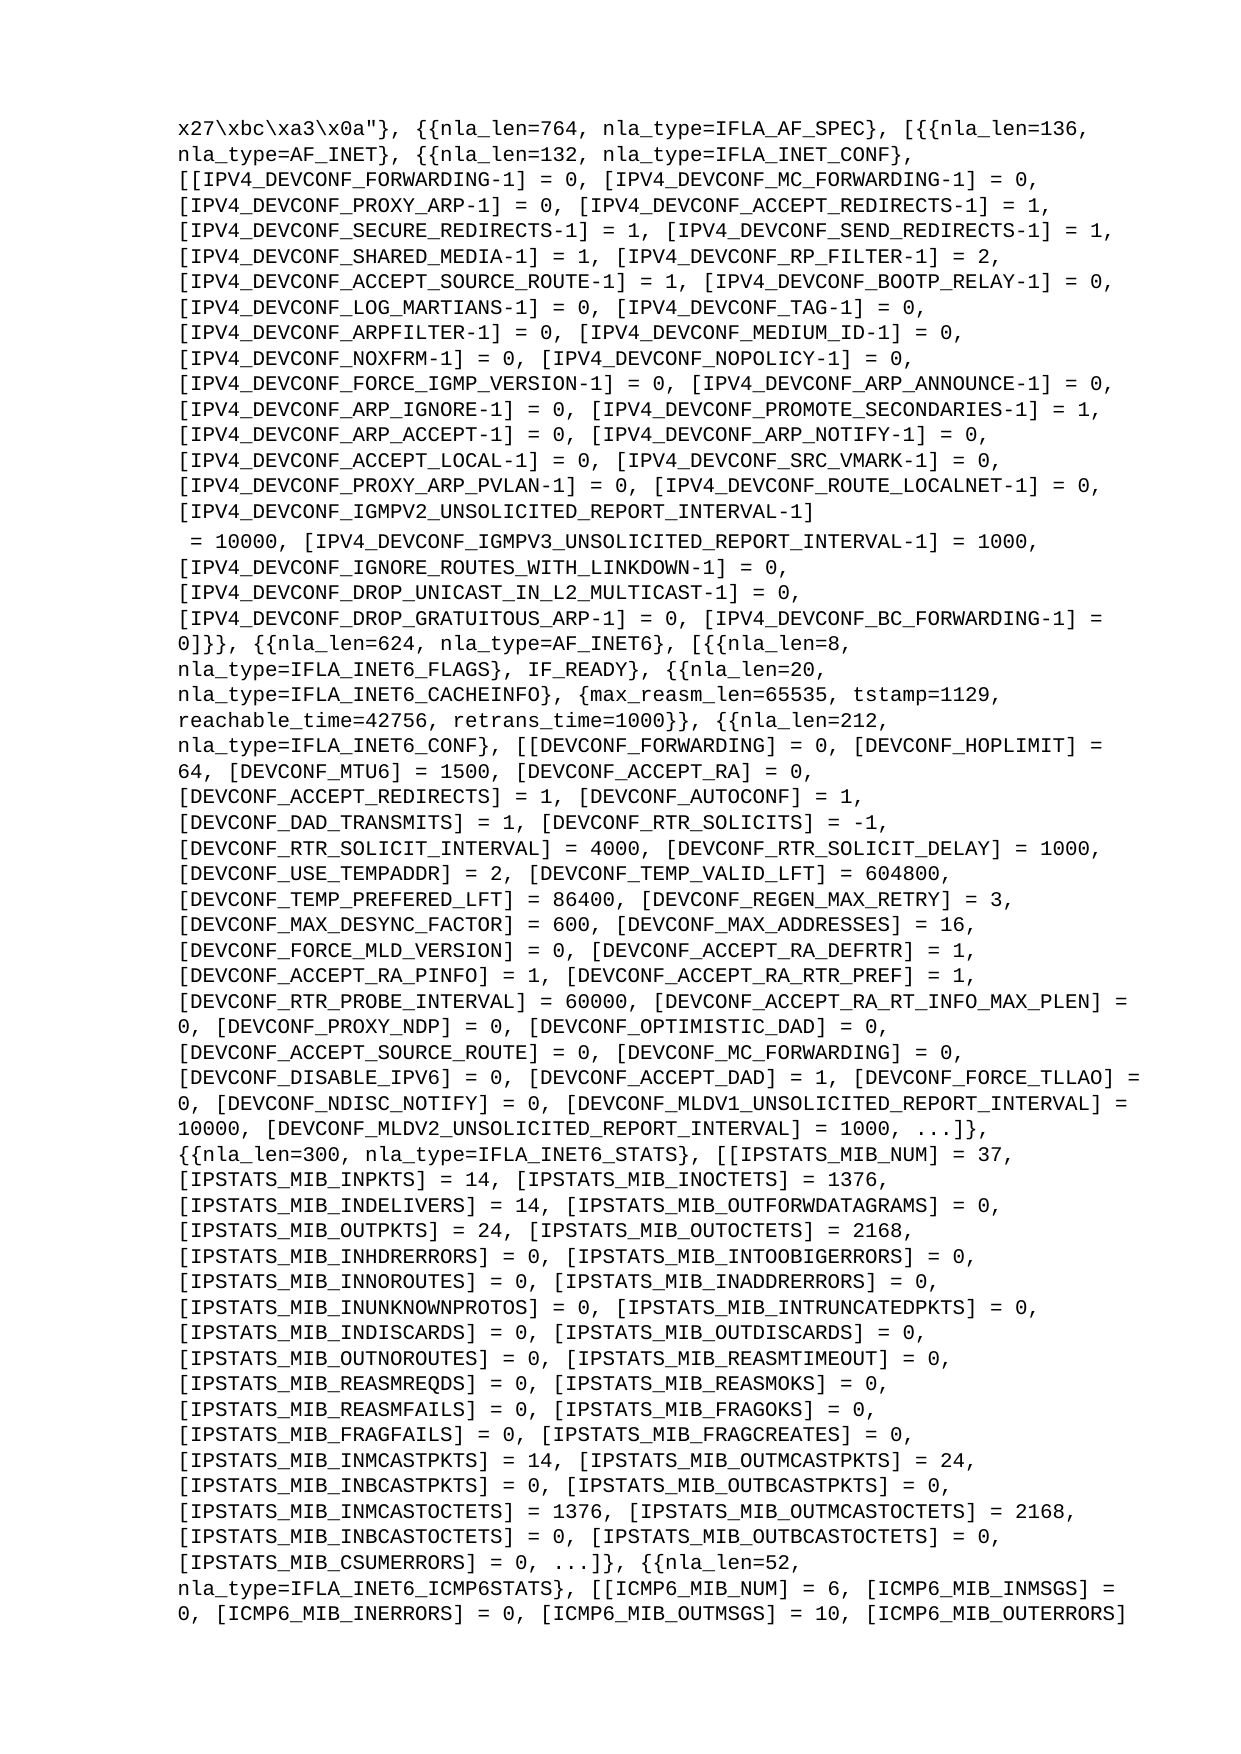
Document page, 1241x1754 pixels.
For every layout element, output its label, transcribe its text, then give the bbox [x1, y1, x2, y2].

text = 10000, [IPV4_DEVCONF_IGMPV3_UNSOLICITED_REPORT_INTERVAL-1] = 1000, [IPV4_DEVCONF_IGNORE_ROUTES_WITH_LINKDOWN-1] = 0, [IPV4_DEVCONF_DROP_UNICAST_IN_L2_MULTICAST-1] = 0, [IPV4_DEVCONF_DROP_GRATUITOUS_ARP-1] = 0, [IPV4_DEVCONF_BC_FORWARDING-1] = 0]}}, {{nla_len=624, nla_type=AF_INET6}, [{{nla_len=8, nla_type=IFLA_INET6_FLAGS}, IF_READY}, {{nla_len=20, nla_type=IFLA_INET6_CACHEINFO}, {max_reasm_len=65535, tstamp=1129, reachable_time=42756, retrans_time=1000}}, {{nla_len=212, nla_type=IFLA_INET6_CONF}, [[DEVCONF_FORWARDING] = 0, [DEVCONF_HOPLIMIT] = 64, [DEVCONF_MTU6] = 1500, [DEVCONF_ACCEPT_RA] = 0, [DEVCONF_ACCEPT_REDIRECTS] = 1, [DEVCONF_AUTOCONF] = 1, [DEVCONF_DAD_TRANSMITS] = 1, [DEVCONF_RTR_SOLICITS] = -1, [DEVCONF_RTR_SOLICIT_INTERVAL] = 4000, [DEVCONF_RTR_SOLICIT_DELAY] = 1000, [DEVCONF_USE_TEMPADDR] = 2, [DEVCONF_TEMP_VALID_LFT] = 604800, [DEVCONF_TEMP_PREFERED_LFT] = 86400, [DEVCONF_REGEN_MAX_RETRY] = 3, [DEVCONF_MAX_DESYNC_FACTOR] = 600, [DEVCONF_MAX_ADDRESSES] = 16, [DEVCONF_FORCE_MLD_VERSION] = 0, [DEVCONF_ACCEPT_RA_DEFRTR] = 1, [DEVCONF_ACCEPT_RA_PINFO] = 1, [DEVCONF_ACCEPT_RA_RTR_PREF] = 1, [DEVCONF_RTR_PROBE_INTERVAL] = 60000, [DEVCONF_ACCEPT_RA_RT_INFO_MAX_PLEN] = 0, [DEVCONF_PROXY_NDP] = 0, [DEVCONF_OPTIMISTIC_DAD] = 0, [DEVCONF_ACCEPT_SOURCE_ROUTE] = 0, [DEVCONF_MC_FORWARDING] = 0, [DEVCONF_DISABLE_IPV6] = 0, [DEVCONF_ACCEPT_DAD] = 1, [DEVCONF_FORCE_TLLAO] = 0, [DEVCONF_NDISC_NOTIFY] = 0, [DEVCONF_MLDV1_UNSOLICITED_REPORT_INTERVAL] = 10000, [DEVCONF_MLDV2_UNSOLICITED_REPORT_INTERVAL] = 1000, ...]}, {{nla_len=300, nla_type=IFLA_INET6_STATS}, [[IPSTATS_MIB_NUM] = 37, [IPSTATS_MIB_INPKTS] = 14, [IPSTATS_MIB_INOCTETS] = 1376, [IPSTATS_MIB_INDELIVERS] = 14, [IPSTATS_MIB_OUTFORWDATAGRAMS] = 0, [IPSTATS_MIB_OUTPKTS] = 24, [IPSTATS_MIB_OUTOCTETS] = 2168, [IPSTATS_MIB_INHDRERRORS] = 0, [IPSTATS_MIB_INTOOBIGERRORS] = 0, [IPSTATS_MIB_INNOROUTES] = 0, [IPSTATS_MIB_INADDRERRORS] = 0, [IPSTATS_MIB_INUNKNOWNPROTOS] = 0, [IPSTATS_MIB_INTRUNCATEDPKTS] = 0, [IPSTATS_MIB_INDISCARDS] = 0, [IPSTATS_MIB_OUTDISCARDS] = 0, [IPSTATS_MIB_OUTNOROUTES] = 0, [IPSTATS_MIB_REASMTIMEOUT] = 0, [IPSTATS_MIB_REASMREQDS] = 0, [IPSTATS_MIB_REASMOKS] = 0, [IPSTATS_MIB_REASMFAILS] = 0, [IPSTATS_MIB_FRAGOKS] = 0, [IPSTATS_MIB_FRAGFAILS] = 0, [IPSTATS_MIB_FRAGCREATES] = 0, [IPSTATS_MIB_INMCASTPKTS] = 14, [IPSTATS_MIB_OUTMCASTPKTS] = 24, [IPSTATS_MIB_INBCASTPKTS] = 0, [IPSTATS_MIB_OUTBCASTPKTS] = 0, [IPSTATS_MIB_INMCASTOCTETS] = 1376, [IPSTATS_MIB_OUTMCASTOCTETS] = 2168, [IPSTATS_MIB_INBCASTOCTETS] = 0, [IPSTATS_MIB_OUTBCASTOCTETS] = 0, [IPSTATS_MIB_CSUMERRORS] = 0, ...]}, {{nla_len=52, nla_type=IFLA_INET6_ICMP6STATS}, [[ICMP6_MIB_NUM] = 6, [ICMP6_MIB_INMSGS] = 0, [ICMP6_MIB_INERRORS] = 0, [ICMP6_MIB_OUTMSGS] = 10, [ICMP6_MIB_OUTERRORS] [177, 531, 1152, 1627]
text x27\xbc\xa3\x0a"}, {{nla_len=764, nla_type=IFLA_AF_SPEC}, [{{nla_len=136, nla_type=AF_INET}, {{nla_len=132, nla_type=IFLA_INET_CONF}, [[IPV4_DEVCONF_FORWARDING-1] = 0, [IPV4_DEVCONF_MC_FORWARDING-1] = 0, [IPV4_DEVCONF_PROXY_ARP-1] = 0, [IPV4_DEVCONF_ACCEPT_REDIRECTS-1] = 1, [IPV4_DEVCONF_SECURE_REDIRECTS-1] = 1, [IPV4_DEVCONF_SEND_REDIRECTS-1] = 1, [IPV4_DEVCONF_SHARED_MEDIA-1] = 1, [IPV4_DEVCONF_RP_FILTER-1] = 2, [IPV4_DEVCONF_ACCEPT_SOURCE_ROUTE-1] = 1, [IPV4_DEVCONF_BOOTP_RELAY-1] = 0, [IPV4_DEVCONF_LOG_MARTIANS-1] = 0, [IPV4_DEVCONF_TAG-1] = 0, [IPV4_DEVCONF_ARPFILTER-1] = 0, [IPV4_DEVCONF_MEDIUM_ID-1] = 0, [IPV4_DEVCONF_NOXFRM-1] = 0, [IPV4_DEVCONF_NOPOLICY-1] = 0, [IPV4_DEVCONF_FORCE_IGMP_VERSION-1] = 0, [IPV4_DEVCONF_ARP_ANNOUNCE-1] = 0, [IPV4_DEVCONF_ARP_IGNORE-1] = 0, [IPV4_DEVCONF_PROMOTE_SECONDARIES-1] = 1, [IPV4_DEVCONF_ARP_ACCEPT-1] = 0, [IPV4_DEVCONF_ARP_NOTIFY-1] = 0, [IPV4_DEVCONF_ACCEPT_LOCAL-1] = 0, [IPV4_DEVCONF_SRC_VMARK-1] = 0, [IPV4_DEVCONF_PROXY_ARP_PVLAN-1] = 0, [IPV4_DEVCONF_ROUTE_LOCALNET-1] = 0, [IPV4_DEVCONF_IGMPV2_UNSOLICITED_REPORT_INTERVAL-1] [177, 118, 1152, 524]
